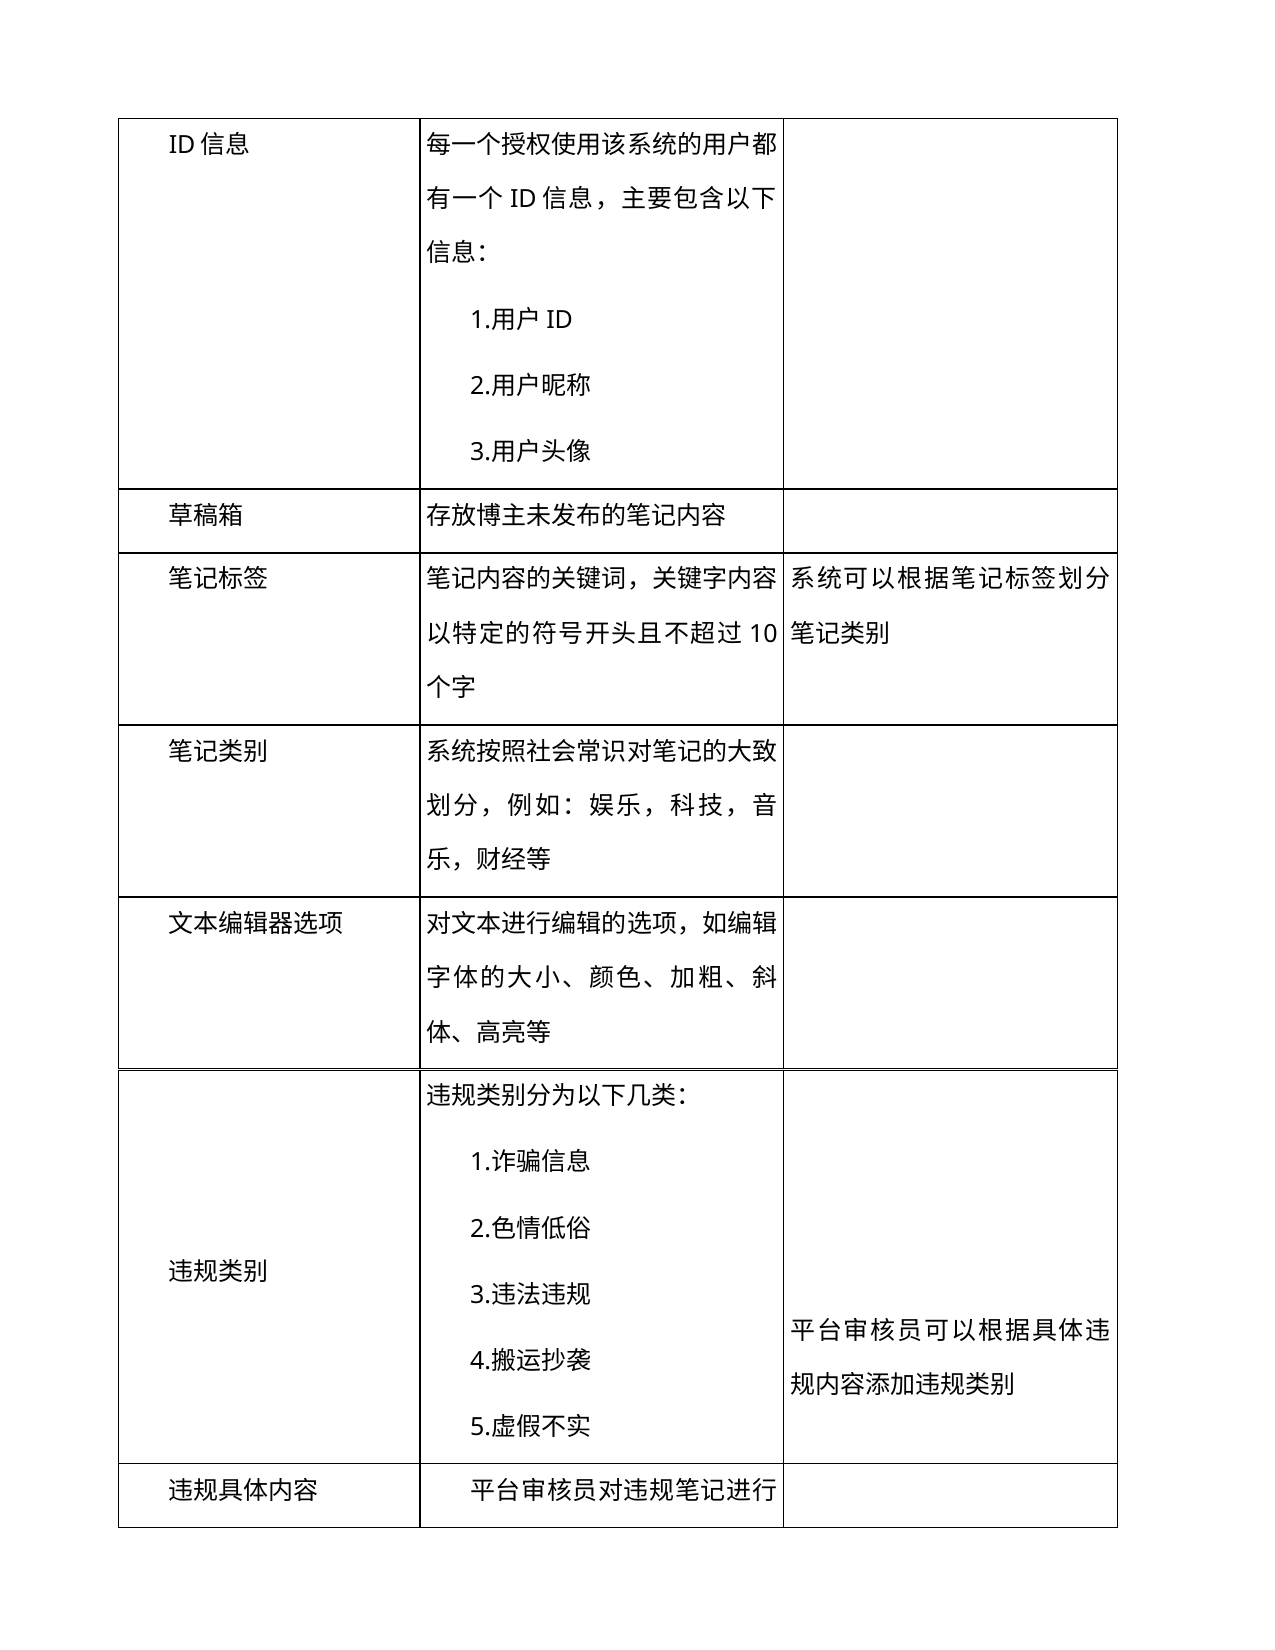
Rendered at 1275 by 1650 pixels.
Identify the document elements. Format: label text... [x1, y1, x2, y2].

table_cell [784, 119, 1117, 488]
table_cell 笔记类别 [119, 726, 419, 896]
table_cell 笔记标签 [119, 554, 419, 724]
table_cell 对文本进行编辑的选项，如编辑字体的大小、颜色、加粗、斜体、高亮等 [421, 898, 783, 1068]
table_cell [784, 1464, 1117, 1527]
table_cell 存放博主未发布的笔记内容 [421, 490, 783, 552]
table_cell 系统按照社会常识对笔记的大致划分，例如：娱乐，科技，音乐，财经等 [421, 726, 783, 896]
table_cell 平台审核员对违规笔记进行 [421, 1464, 783, 1527]
table_cell ID信息 [119, 119, 419, 488]
table_cell 笔记内容的关键词，关键字内容以特定的符号开头且不超过10个字 [421, 554, 783, 724]
table_cell [784, 490, 1117, 552]
table_cell 违规具体内容 [119, 1464, 419, 1527]
table_cell [784, 898, 1117, 1068]
table_cell 违规类别 [119, 1071, 419, 1463]
table_cell [784, 726, 1117, 896]
table_cell 平台审核员可以根据具体违规内容添加违规类别 [784, 1071, 1117, 1463]
table_cell 系统可以根据笔记标签划分笔记类别 [784, 554, 1117, 724]
table_cell 违规类别分为以下几类： 1.诈骗信息 2.色情低俗 3.违法违规 4.搬运抄袭 5.虚假不实 [421, 1071, 783, 1463]
table_cell 草稿箱 [119, 490, 419, 552]
table_cell 文本编辑器选项 [119, 898, 419, 1068]
table_cell 每一个授权使用该系统的用户都有一个ID信息，主要包含以下信息： 1.用户ID 2.用户昵称 3.用户头像 [421, 119, 783, 488]
